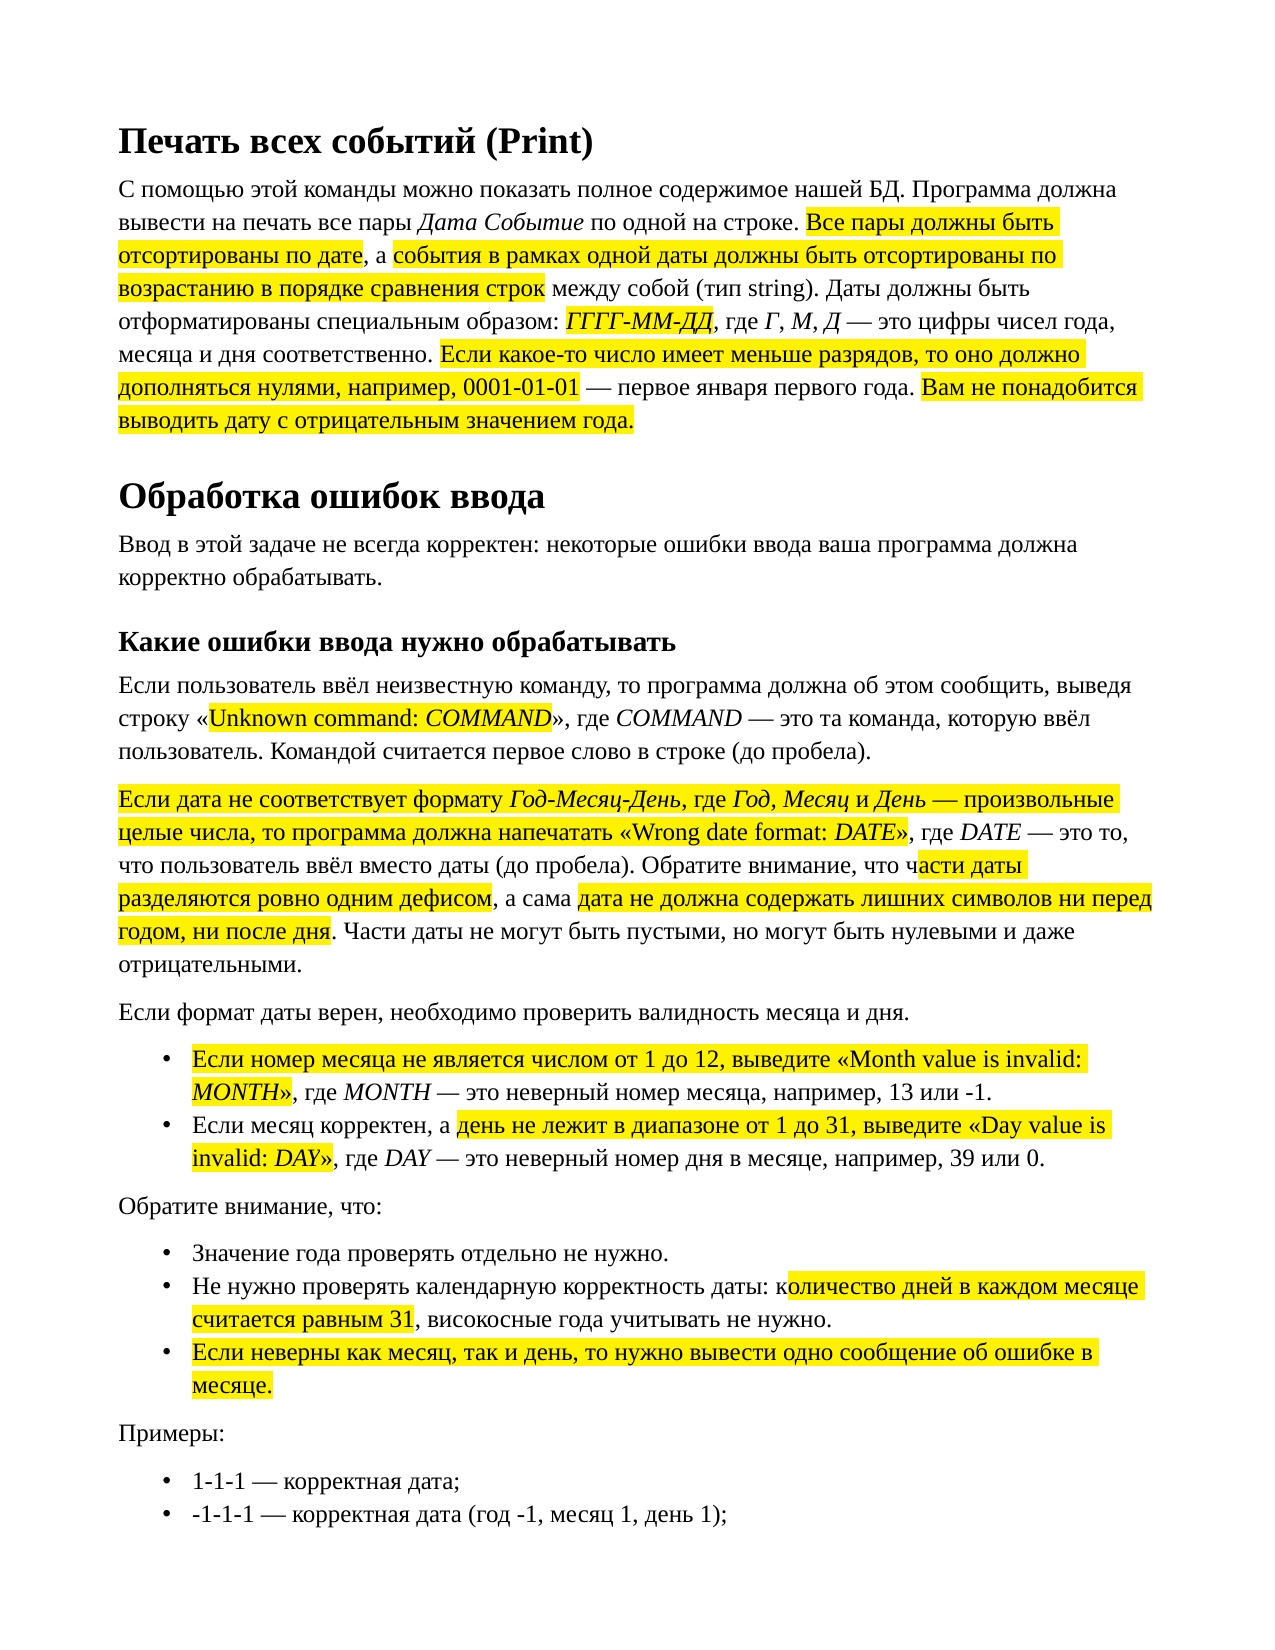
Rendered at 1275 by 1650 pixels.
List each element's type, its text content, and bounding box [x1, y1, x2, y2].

list Не нужно проверять календарную корректность даты: количество дней в каждом месяце считается равным 31, високосные года учитывать не нужно. [162, 1271, 1157, 1333]
list Если неверны как месяц, так и день, то нужно вывести одно сообщение об ошибке в месяце. [162, 1337, 1157, 1399]
list Значение года проверять отдельно не нужно. [162, 1238, 1157, 1267]
text Если дата не соответствует формату Год-Месяц-День, где Год, Месяц и День — произвольные целые числа, то программа должна напечатать «Wrong date format: DATE», где DATE — это то, что пользователь ввёл вместо даты (до пробела). Обратите внимание, что части даты разделяются ровно одним дефисом, а сама дата не должна содержать лишних символов ни перед годом, ни после дня. Части даты не могут быть пустыми, но могут быть нулевыми и даже отрицательными. [118, 784, 1157, 978]
text Обратите внимание, что: [118, 1191, 1157, 1219]
list 1-1-1 — корректная дата; [162, 1466, 1157, 1494]
list -1-1-1 — корректная дата (год -1, месяц 1, день 1); [162, 1499, 1157, 1527]
text С помощью этой команды можно показать полное содержимое нашей БД. Программа должна вывести на печать все пары Дата Событие по одной на строке. Все пары должны быть отсортированы по дате, а события в рамках одной даты должны быть отсортированы по возрастанию в порядке сравнения строк между собой (тип string). Даты должны быть отформатированы специальным образом: ГГГГ-ММ-ДД, где Г, М, Д — это цифры чисел года, месяца и дня соответственно. Если какое-то число имеет меньше разрядов, то оно должно дополняться нулями, например, 0001-01-01 — первое января первого года. Вам не понадобится выводить дату с отрицательным значением года. [118, 174, 1157, 434]
text Если пользователь ввёл неизвестную команду, то программа должна об этом сообщить, выведя строку «Unknown command: COMMAND», где COMMAND — это та команда, которую ввёл пользователь. Командой считается первое слово в строке (до пробела). [118, 670, 1157, 765]
list Если номер месяца не является числом от 1 до 12, выведите «Month value is invalid: MONTH», где MONTH — это неверный номер месяца, например, 13 или -1. [162, 1044, 1157, 1106]
text Примеры: [118, 1418, 1157, 1447]
subtitle Печать всех событий (Print) [118, 118, 1157, 161]
subtitle Какие ошибки ввода нужно обрабатывать [118, 624, 1157, 658]
text Если формат даты верен, необходимо проверить валидность месяца и дня. [118, 997, 1157, 1025]
text Ввод в этой задаче не всегда корректен: некоторые ошибки ввода ваша программа должна корректно обрабатывать. [118, 529, 1157, 591]
subtitle Обработка ошибок ввода [118, 473, 1157, 516]
list Если месяц корректен, а день не лежит в диапазоне от 1 до 31, выведите «Day value is invalid: DAY», где DAY — это неверный номер дня в месяце, например, 39 или 0. [162, 1110, 1157, 1172]
